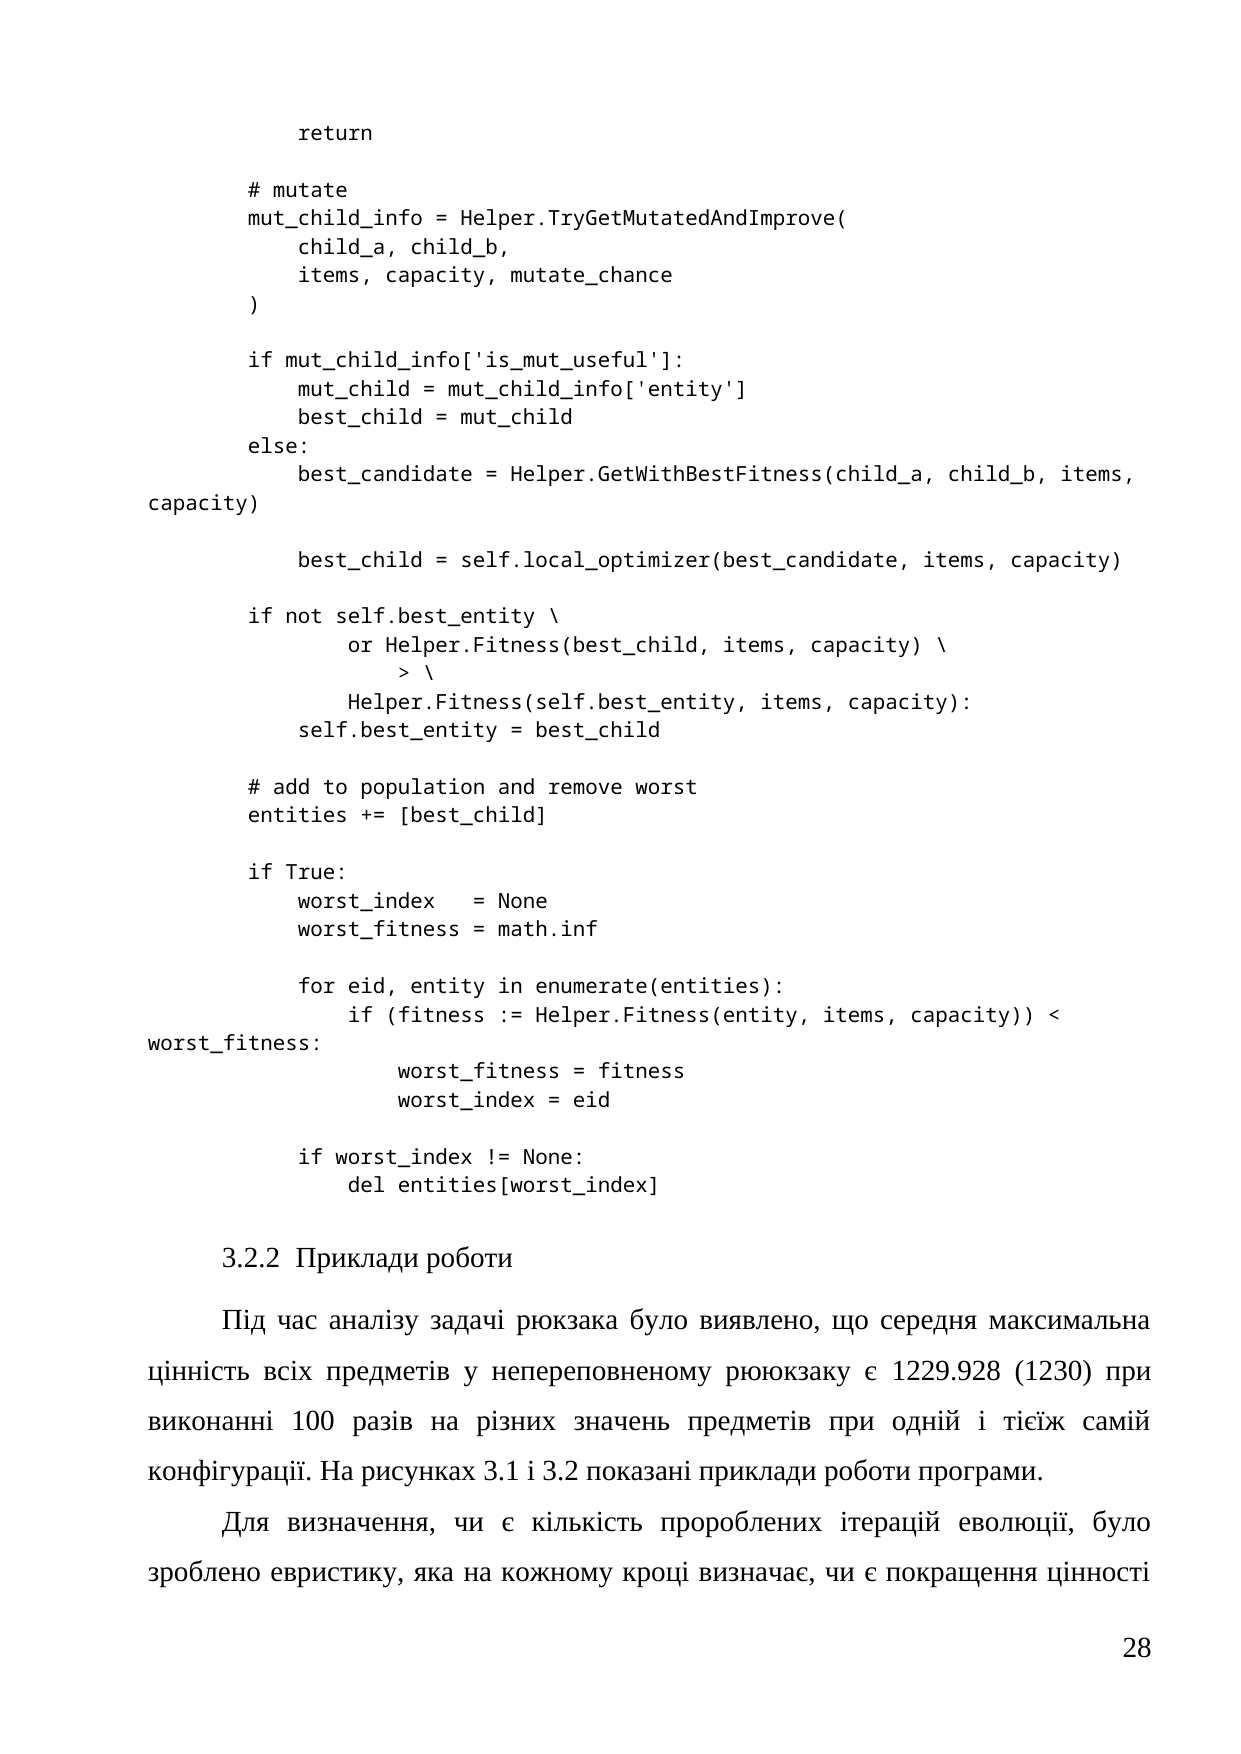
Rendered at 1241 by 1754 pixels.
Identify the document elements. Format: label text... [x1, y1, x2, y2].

text Під час аналізу задачі рюкзака було виявлено, що середня максимальна цінність всіх предметів у непереповненому рююкзаку є 1229.928 (1230) при виконанні 100 разів на різних значень предметів при одній і тієїж самій конфігурації. На рисунках 3.1 і 3.2 показані приклади роботи програми. [148, 1302, 1152, 1487]
text if worst_index != None: [148, 1142, 1152, 1170]
text mut_child = mut_child_info['entity'] [148, 374, 1152, 402]
text items, capacity, mutate_chance [148, 260, 1152, 289]
text if True: [148, 857, 1152, 886]
text mut_child_info = Helper.TryGetMutatedAndImprove( [148, 203, 1152, 232]
text worst_fitness = math.inf [148, 914, 1152, 943]
text or Helper.Fitness(best_child, items, capacity) \ [148, 630, 1152, 658]
text if mut_child_info['is_mut_useful']: [148, 346, 1152, 374]
text Helper.Fitness(self.best_entity, items, capacity): [148, 687, 1152, 715]
text worst_fitness = fitness [148, 1057, 1152, 1085]
text ) [148, 289, 1152, 317]
text best_candidate = Helper.GetWithBestFitness(child_a, child_b, items, capacity) [148, 459, 1152, 516]
text child_a, child_b, [148, 232, 1152, 260]
text else: [148, 431, 1152, 459]
text entities += [best_child] [148, 801, 1152, 829]
text del entities[worst_index] [148, 1170, 1152, 1199]
text for eid, entity in enumerate(entities): [148, 971, 1152, 1000]
text self.best_entity = best_child [148, 715, 1152, 744]
text > \ [148, 658, 1152, 687]
text if not self.best_entity \ [148, 602, 1152, 630]
text Для визначення, чи є кількість пророблених ітерацій еволюції, було зроблено евристику, яка на кожному кроці визначає, чи є покращення цінності [148, 1504, 1152, 1588]
text # mutate [148, 175, 1152, 203]
text best_child = self.local_optimizer(best_candidate, items, capacity) [148, 545, 1152, 573]
text return [148, 118, 1152, 147]
subtitle Приклади роботи [148, 1240, 1152, 1273]
text best_child = mut_child [148, 402, 1152, 431]
text worst_index = eid [148, 1085, 1152, 1113]
text worst_index = None [148, 886, 1152, 914]
text if (fitness := Helper.Fitness(entity, items, capacity)) < worst_fitness: [148, 1000, 1152, 1057]
text # add to population and remove worst [148, 772, 1152, 801]
